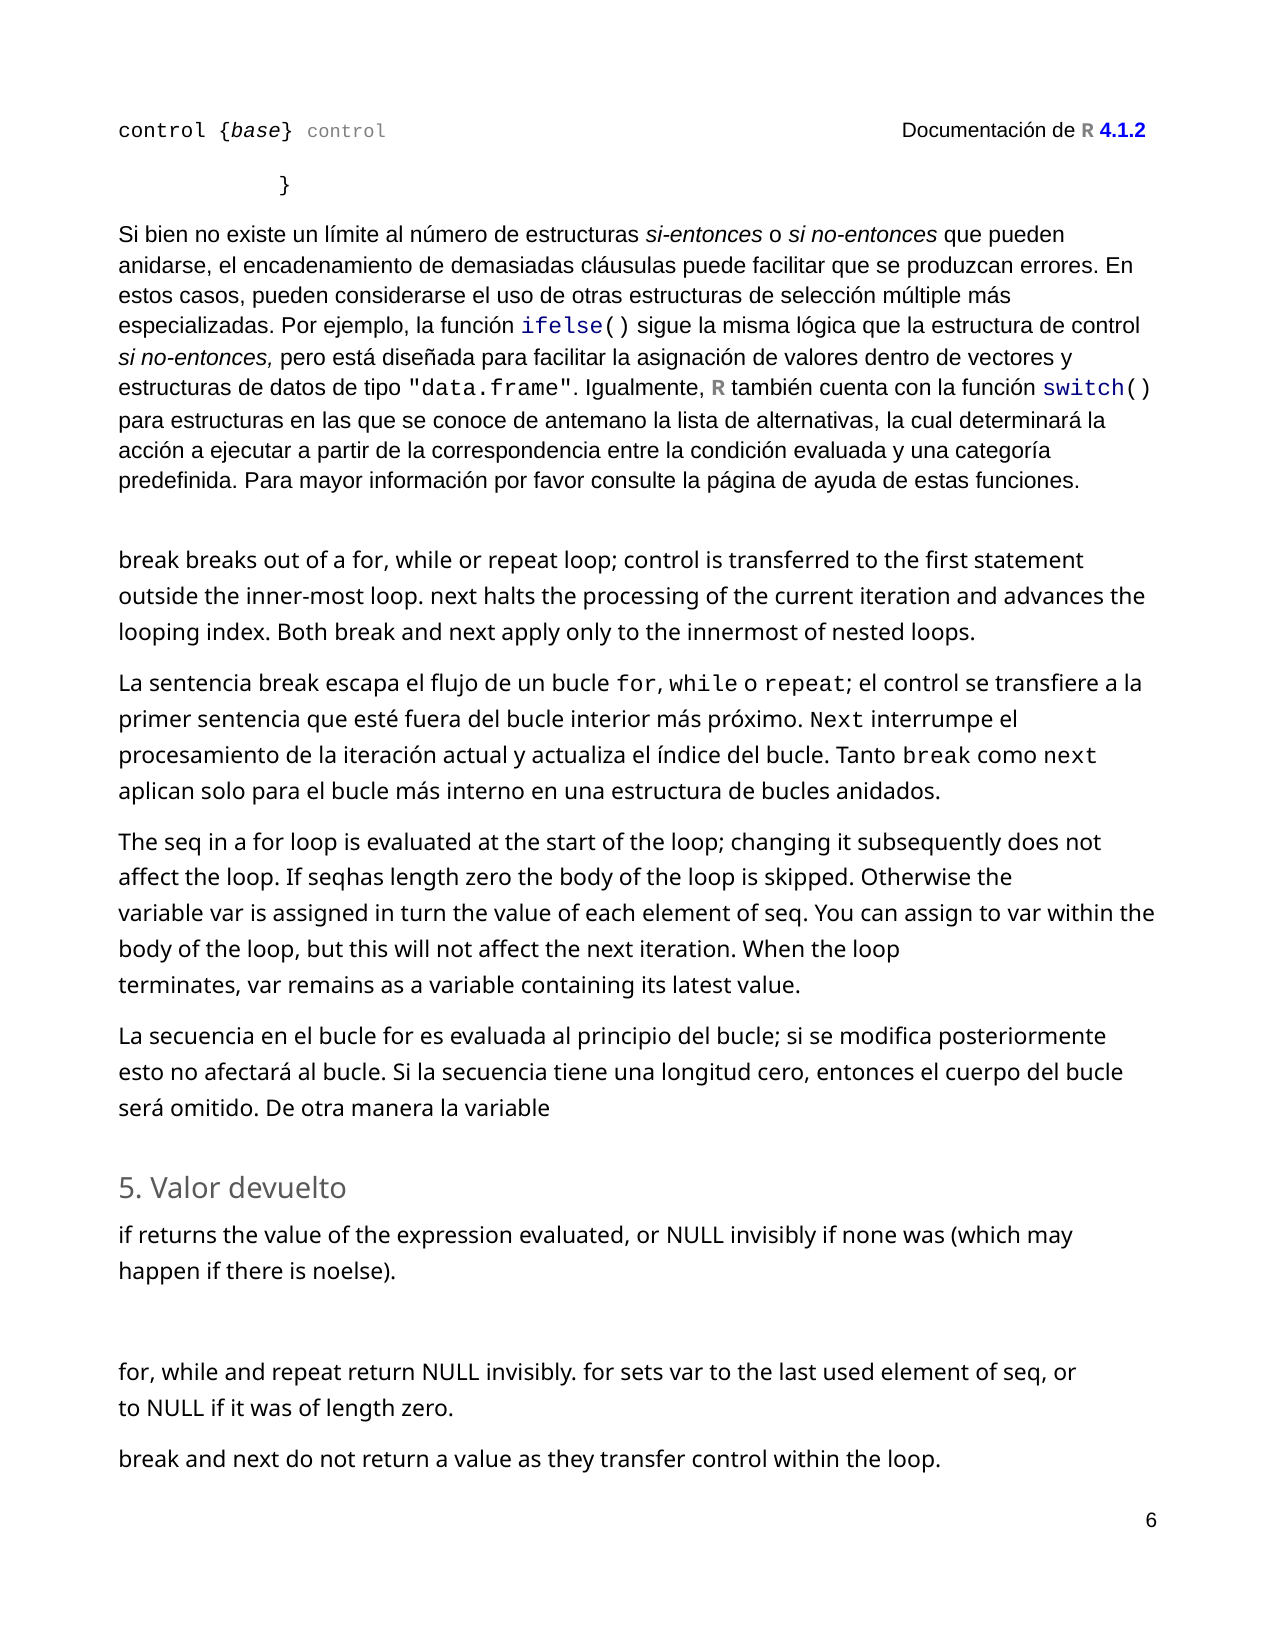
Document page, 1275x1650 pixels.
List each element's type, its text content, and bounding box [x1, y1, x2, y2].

text break breaks out of a for, while or repeat loop; control is transferred to the first statement outside the inner-most loop. next halts the processing of the current iteration and advances the looping index. Both break and next apply only to the innermost of nested loops. [118, 544, 1157, 647]
text break and next do not return a value as they transfer control within the loop. [118, 1443, 1157, 1474]
text Si bien no existe un límite al número de estructuras si-entonces o si no-entonces que pueden anidarse, el encadenamiento de demasiadas cláusulas puede facilitar que se produzcan errores. En estos casos, pueden considerarse el uso de otras estructuras de selección múltiple más especializadas. Por ejemplo, la función ifelse() sigue la misma lógica que la estructura de control si no-entonces, pero está diseñada para facilitar la asignación de valores dentro de vectores y estructuras de datos de tipo "data.frame". Igualmente, R también cuenta con la función switch() para estructuras en las que se conoce de antemano la lista de alternativas, la cual determinará la acción a ejecutar a partir de la correspondencia entre la condición evaluada y una categoría predefinida. Para mayor información por favor consulte la página de ayuda de estas funciones. [118, 221, 1157, 493]
text for, while and repeat return NULL invisibly. for sets var to the last used element of seq, or to NULL if it was of length zero. [118, 1356, 1157, 1423]
text if returns the value of the expression evaluated, or NULL invisibly if none was (which may happen if there is noelse). [118, 1219, 1157, 1286]
text La sentencia break escapa el flujo de un bucle for, while o repeat; el control se transfiere a la primer sentencia que esté fuera del bucle interior más próximo. Next interrumpe el procesamiento de la iteración actual y actualiza el índice del bucle. Tanto break como next aplican solo para el bucle más interno en una estructura de bucles anidados. [118, 667, 1157, 806]
text The seq in a for loop is evaluated at the start of the loop; changing it subsequently does not affect the loop. If seqhas length zero the body of the loop is skipped. Otherwise the variable var is assigned in turn the value of each element of seq. You can assign to var within the body of the loop, but this will not affect the next iteration. When the loop terminates, var remains as a variable containing its latest value. [118, 825, 1157, 1000]
text La secuencia en el bucle for es evaluada al principio del bucle; si se modifica posteriormente esto no afectará al bucle. Si la secuencia tiene una longitud cero, entonces el cuerpo del bucle será omitido. De otra manera la variable [118, 1020, 1157, 1123]
subtitle 5. Valor devuelto [118, 1167, 1157, 1207]
text } [118, 174, 1157, 198]
